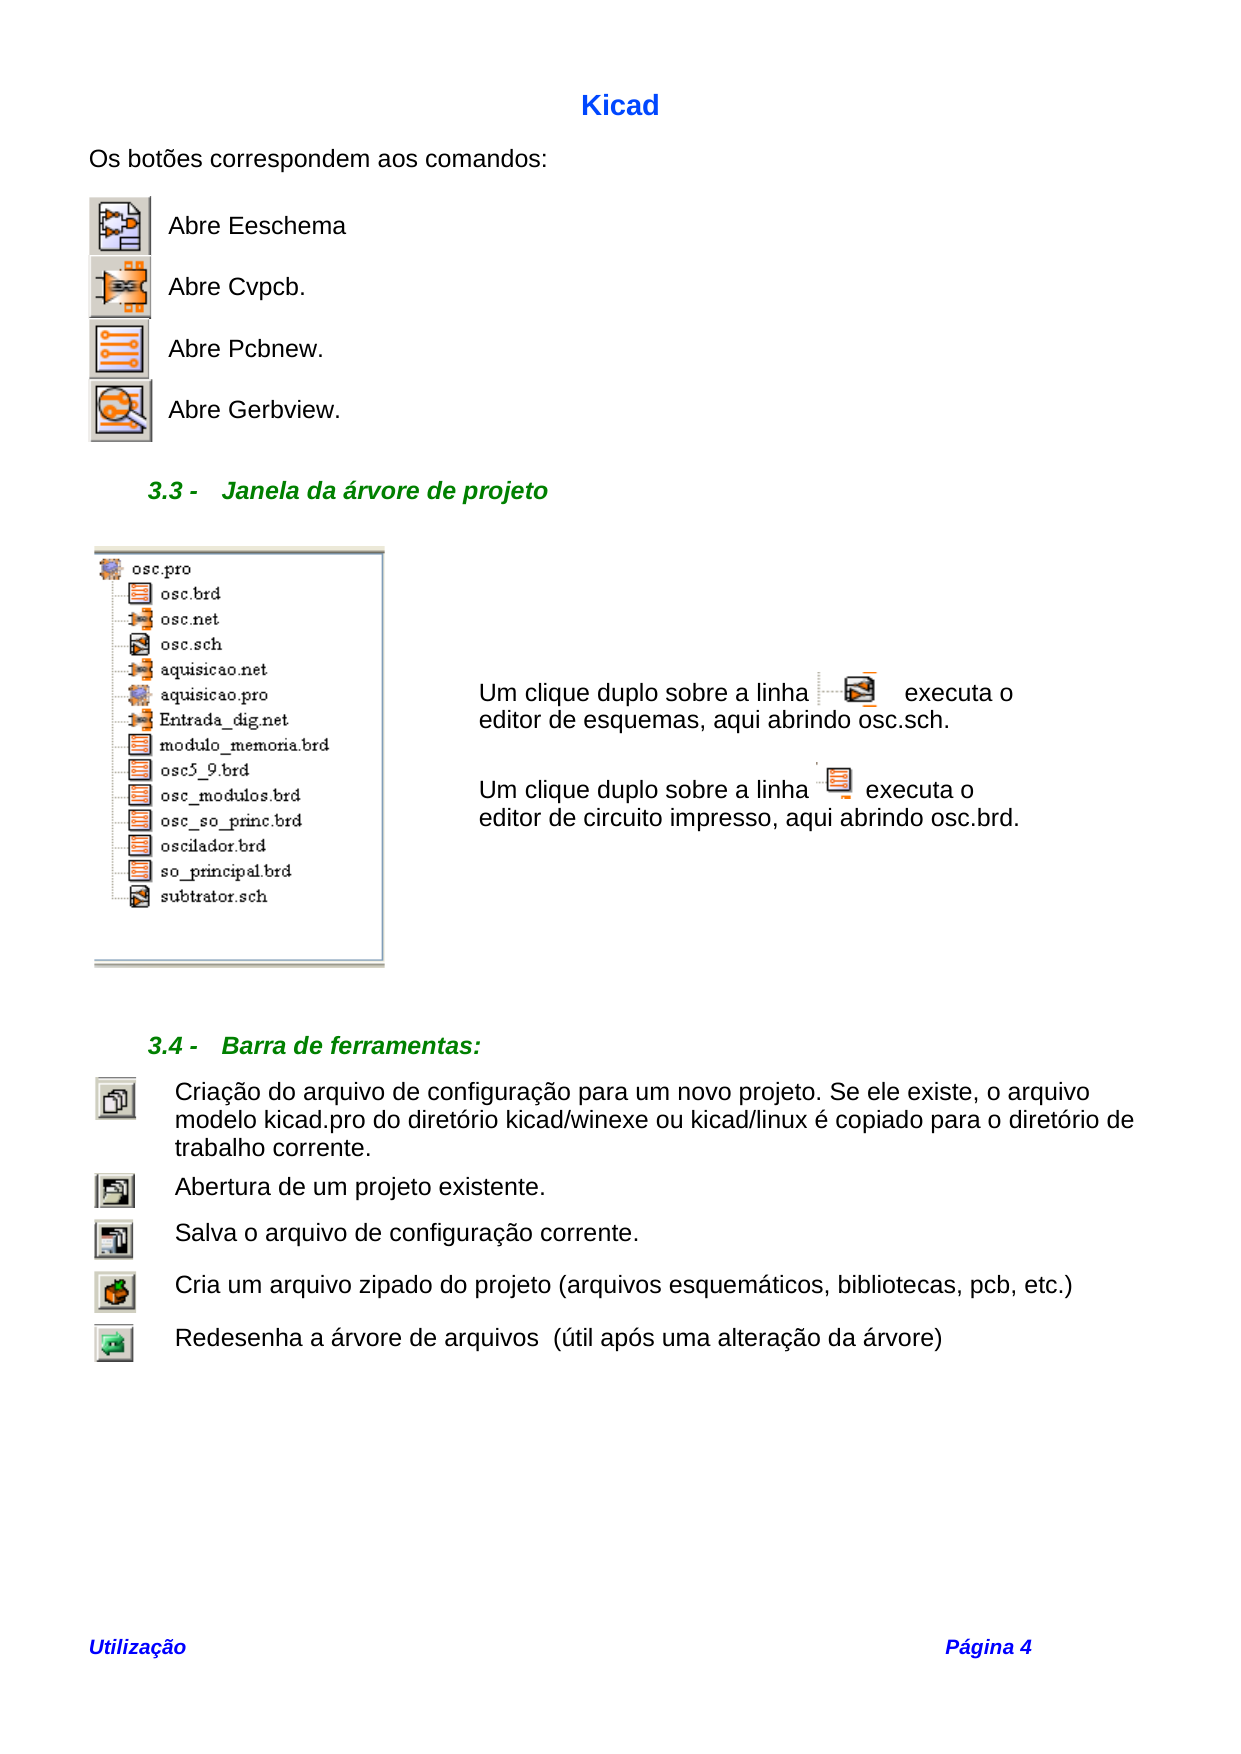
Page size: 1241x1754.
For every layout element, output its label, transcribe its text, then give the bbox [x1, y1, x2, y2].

table_cell Abertura de um projeto existente. [169, 1168, 1152, 1213]
table_header [152, 196, 168, 256]
table_header Um clique duplo sobre a linha executa o editor de esquemas, aqui abrindo osc.sch. Um clique duplo sobre a linha executa o editor de circuito impresso, aqui abrindo osc.brd. [473, 540, 1043, 1020]
table_cell Cria um arquivo zipado do projeto (arquivos esquemáticos, bibliotecas, pcb, etc.) [169, 1265, 1152, 1319]
subtitle Janela da árvore de projeto [148, 477, 1152, 505]
table_cell [89, 1168, 169, 1213]
picture [88, 196, 153, 442]
table_header Abre Eeschema [168, 196, 741, 256]
table_cell Abre Pcbnew. [168, 318, 741, 379]
table_header Criação do arquivo de configuração para um novo projeto. Se ele existe, o arquivo modelo kicad.pro do diretório kicad/winexe ou kicad/linux é copiado para o diretório de trabalho corrente. [169, 1072, 1152, 1167]
picture [94, 1324, 134, 1362]
table_header [89, 540, 473, 1020]
picture [816, 672, 884, 707]
table_cell [89, 1213, 169, 1265]
picture [94, 1270, 137, 1313]
table_cell Salva o arquivo de configuração corrente. [169, 1213, 1152, 1265]
table_header [89, 1072, 169, 1167]
picture [94, 1218, 134, 1260]
table_cell [153, 379, 168, 442]
table_cell [150, 318, 168, 379]
table_cell Redesenha a árvore de arquivos (útil após uma alteração da árvore) [169, 1319, 1152, 1368]
table_cell Abre Gerbview. [168, 379, 741, 442]
text Os botões correspondem aos comandos: [88, 144, 1152, 173]
table_cell [89, 1319, 169, 1368]
picture [94, 1173, 135, 1208]
table_cell [152, 256, 168, 318]
picture [94, 1077, 137, 1120]
picture [816, 762, 859, 799]
picture [94, 546, 385, 968]
subtitle Barra de ferramentas: [148, 1032, 1152, 1060]
table_cell Abre Cvpcb. [168, 256, 741, 318]
table_cell [89, 1265, 169, 1319]
